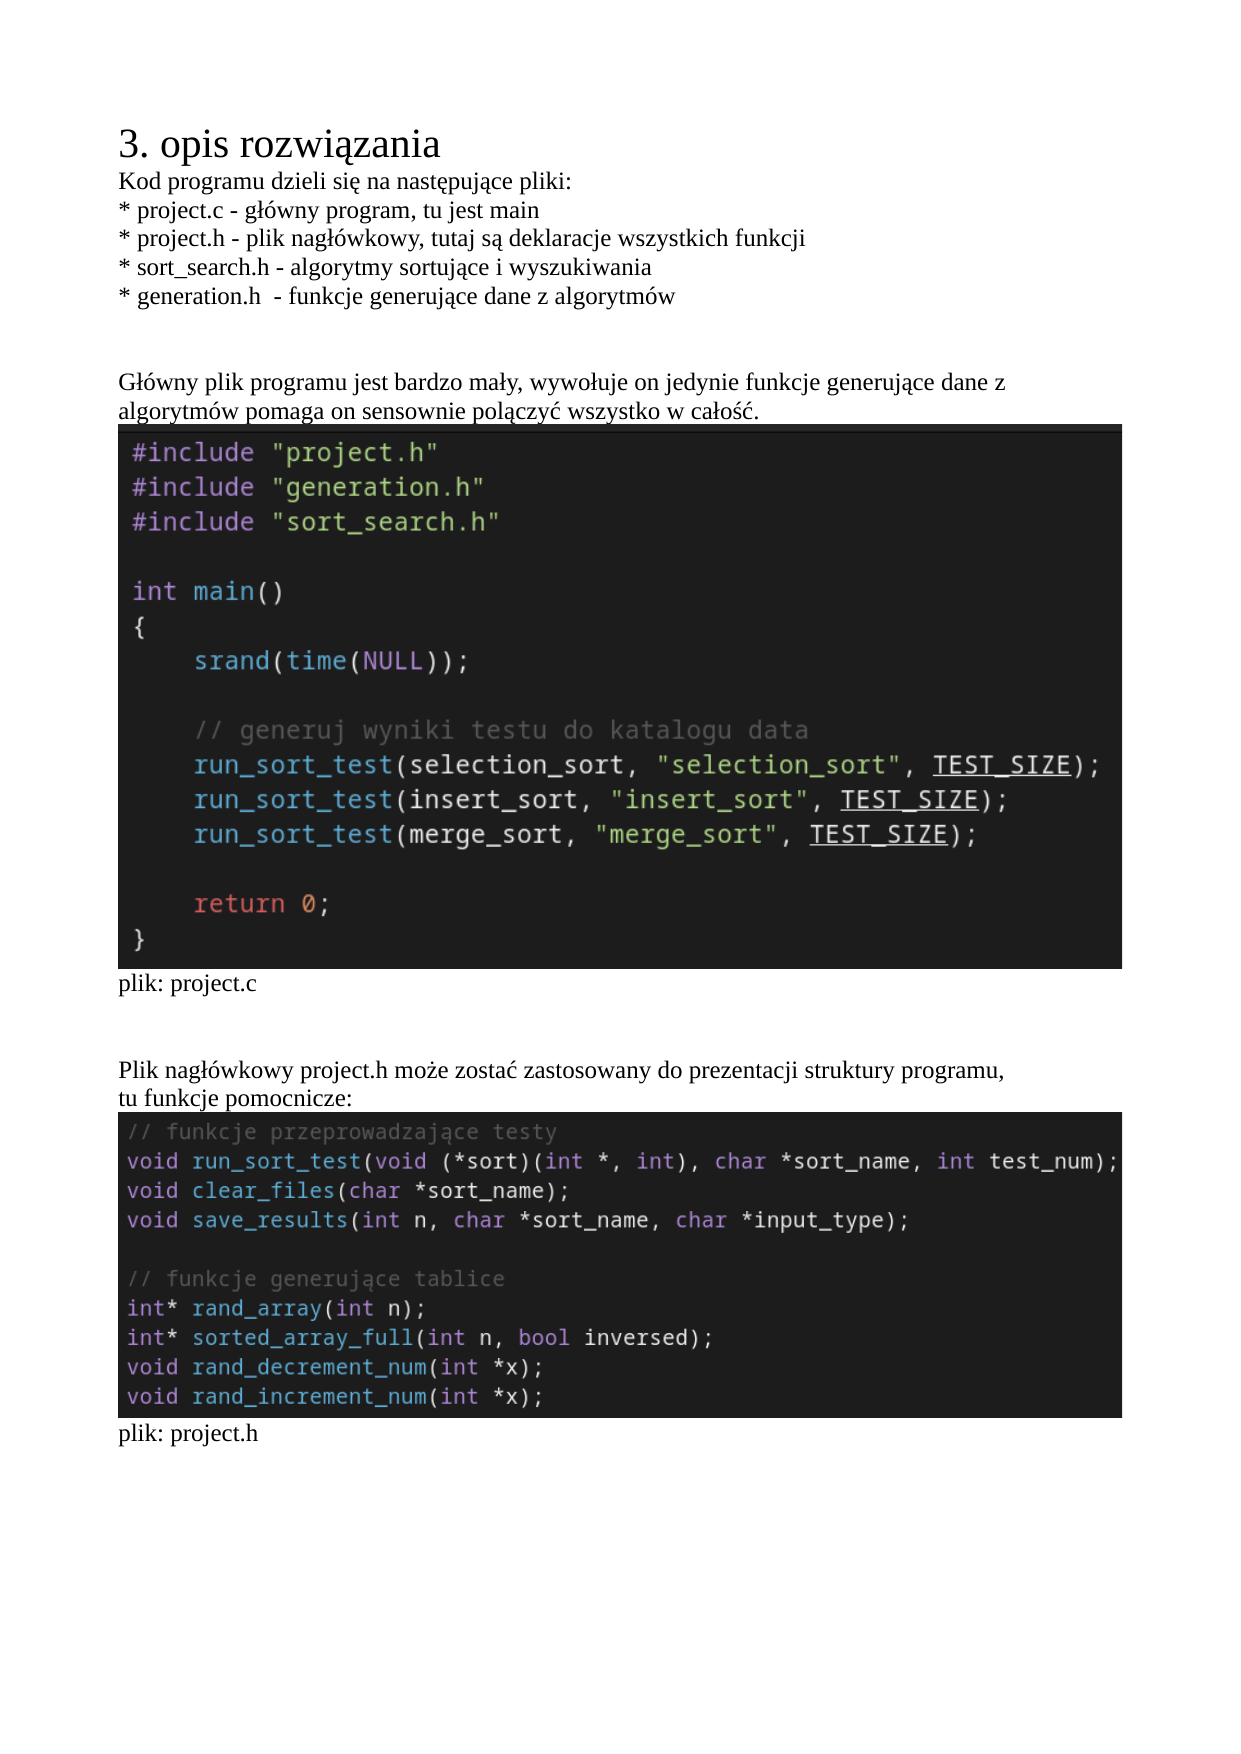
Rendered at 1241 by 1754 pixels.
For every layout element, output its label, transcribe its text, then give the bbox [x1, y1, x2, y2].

text Kod programu dzieli się na następujące pliki: [118, 166, 1122, 195]
text * generation.h - funkcje generujące dane z algorytmów [118, 281, 1122, 310]
picture [118, 1112, 1123, 1418]
text plik: project.c [118, 969, 1122, 997]
text Plik nagłówkowy project.h może zostać zastosowany do prezentacji struktury programu, [118, 1055, 1122, 1083]
text tu funkcje pomocnicze: [118, 1083, 1122, 1112]
text 3. opis rozwiązania [118, 118, 1122, 166]
text Główny plik programu jest bardzo mały, wywołuje on jedynie funkcje generujące dane z algorytmów pomaga on sensownie polączyć wszystko w całość. [118, 367, 1122, 424]
text * project.c - główny program, tu jest main [118, 195, 1122, 223]
text * sort_search.h - algorytmy sortujące i wyszukiwania [118, 252, 1122, 281]
text * project.h - plik nagłówkowy, tutaj są deklaracje wszystkich funkcji [118, 223, 1122, 252]
text plik: project.h [118, 1418, 1122, 1447]
picture [118, 424, 1123, 969]
